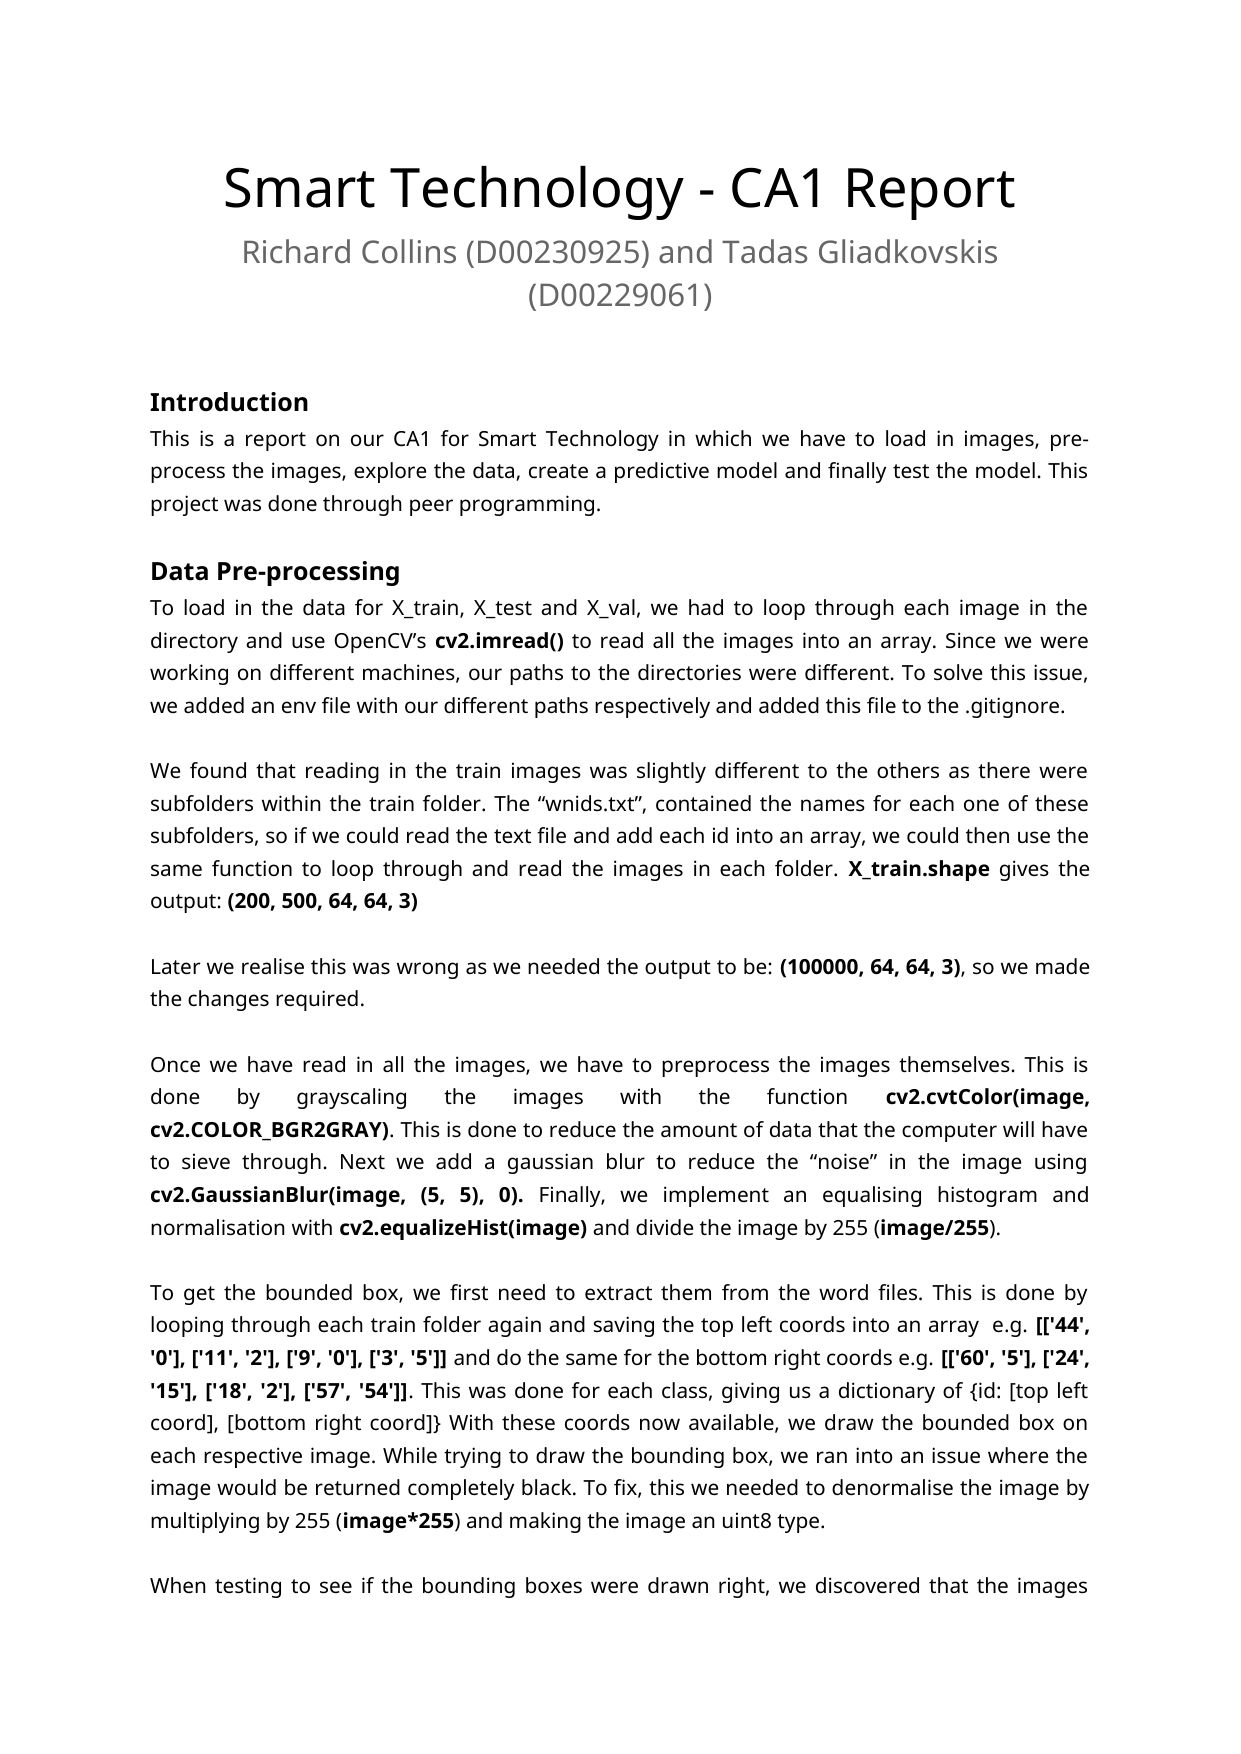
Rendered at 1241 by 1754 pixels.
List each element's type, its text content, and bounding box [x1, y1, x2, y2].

text We found that reading in the train images was slightly different to the others as there were subfolders within the train folder. The “wnids.txt”, contained the names for each one of these subfolders, so if we could read the text file and add each id into an array, we could then use the same function to loop through and read the images in each folder. X_train.shape gives the output: (200, 500, 64, 64, 3) [150, 756, 1090, 915]
text Once we have read in all the images, we have to preprocess the images themselves. This is done by grayscaling the images with the function cv2.cvtColor(image, cv2.COLOR_BGR2GRAY). This is done to reduce the amount of data that the computer will have to sieve through. Next we add a gaussian blur to reduce the “noise” in the image using cv2.GaussianBlur(image, (5, 5), 0). Finally, we implement an equalising histogram and normalisation with cv2.equalizeHist(image) and divide the image by 255 (image/255). [150, 1050, 1090, 1241]
text Later we realise this was wrong as we needed the output to be: (100000, 64, 64, 3), so we made the changes required. [150, 952, 1090, 1013]
text Data Pre-processing [150, 554, 1090, 588]
title Smart Technology - CA1 Report [150, 150, 1090, 224]
text To load in the data for X_train, X_test and X_val, we had to loop through each image in the directory and use OpenCV’s cv2.imread() to read all the images into an array. Since we were working on different machines, our paths to the directories were different. To solve this issue, we added an env file with our different paths respectively and added this file to the .gitignore. [150, 593, 1090, 719]
subtitle Richard Collins (D00230925) and Tadas Gliadkovskis (D00229061) [150, 230, 1090, 315]
text To get the bounded box, we first need to extract them from the word files. This is done by looping through each train folder again and saving the top left coords into an array e.g. [['44', '0'], ['11', '2'], ['9', '0'], ['3', '5']] and do the same for the bottom right coords e.g. [['60', '5'], ['24', '15'], ['18', '2'], ['57', '54']]. This was done for each class, giving us a dictionary of {id: [top left coord], [bottom right coord]} With these coords now available, we draw the bounded box on each respective image. While trying to draw the bounding box, we ran into an issue where the image would be returned completely black. To fix, this we needed to denormalise the image by multiplying by 255 (image*255) and making the image an uint8 type. [150, 1278, 1090, 1534]
text When testing to see if the bounding boxes were drawn right, we discovered that the images [150, 1571, 1090, 1600]
text This is a report on our CA1 for Smart Technology in which we have to load in images, pre-process the images, explore the data, create a predictive model and finally test the model. This project was done through peer programming. [150, 424, 1090, 517]
text Introduction [150, 384, 1090, 418]
